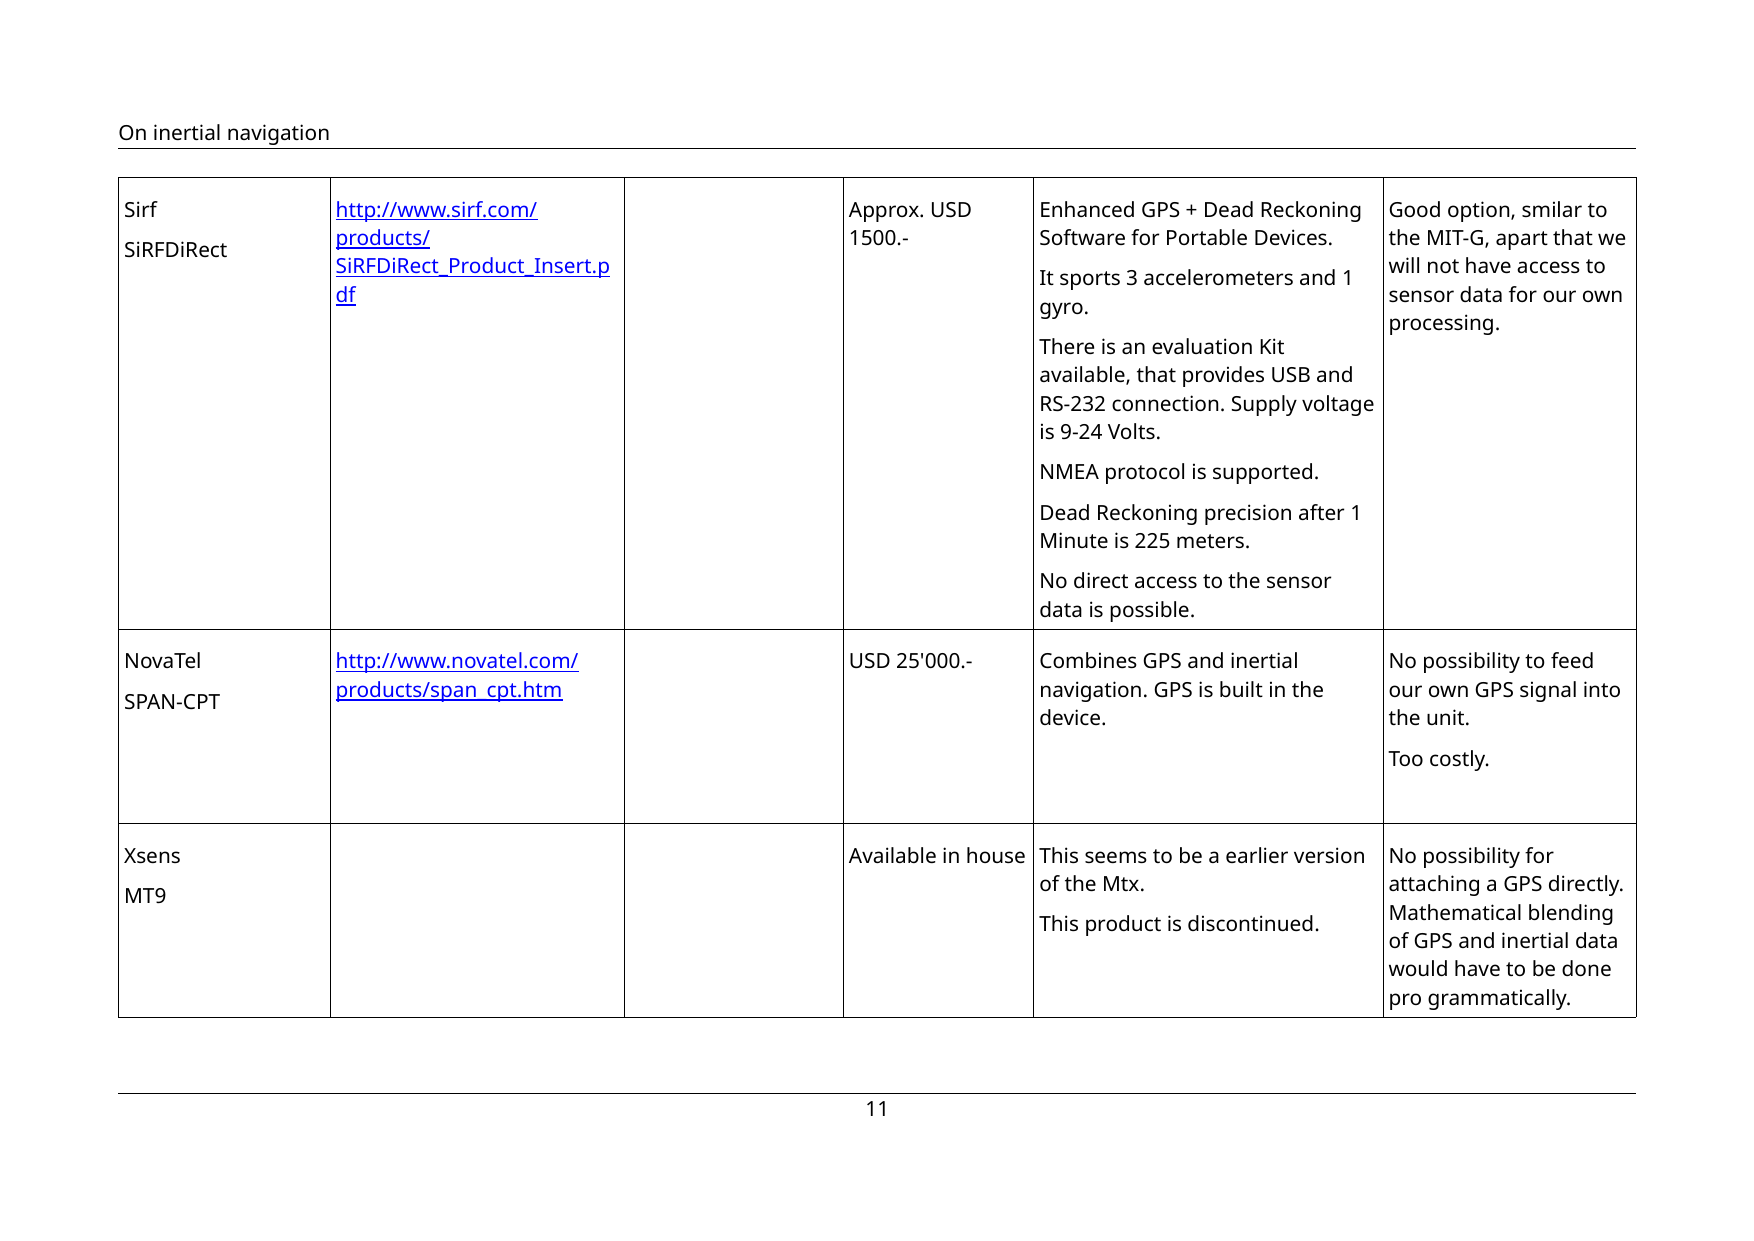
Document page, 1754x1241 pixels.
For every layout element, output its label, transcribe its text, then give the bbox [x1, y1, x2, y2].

table_cell Sirf SiRFDiRect [119, 178, 330, 629]
table_cell No possibility to feed our own GPS signal into the unit. Too costly. [1384, 630, 1636, 823]
table_cell This seems to be a earlier version of the Mtx. This product is discontinued. [1034, 824, 1383, 1017]
table_cell [625, 824, 843, 1017]
table_cell Approx. USD 1500.- [844, 178, 1033, 629]
table_cell USD 25'000.- [844, 630, 1033, 823]
table_cell Combines GPS and inertial navigation. GPS is built in the device. [1034, 630, 1383, 823]
table_cell [331, 824, 624, 1017]
table_cell [625, 630, 843, 823]
table_cell [625, 178, 843, 629]
table_cell NovaTel SPAN-CPT [119, 630, 330, 823]
table_cell Enhanced GPS + Dead Reckoning Software for Portable Devices. It sports 3 accelerometers and 1 gyro. There is an evaluation Kit available, that provides USB and RS-232 connection. Supply voltage is 9-24 Volts. NMEA protocol is supported. Dead Reckoning precision after 1 Minute is 225 meters. No direct access to the sensor data is possible. [1034, 178, 1383, 629]
table_cell Good option, smilar to the MIT-G, apart that we will not have access to sensor data for our own processing. [1384, 178, 1636, 629]
table_cell http://www.novatel.com/products/span_cpt.htm [331, 630, 624, 823]
table_cell Xsens MT9 [119, 824, 330, 1017]
table_cell No possibility for attaching a GPS directly. Mathematical blending of GPS and inertial data would have to be done pro grammatically. [1384, 824, 1636, 1017]
table_cell http://www.sirf.com/products/SiRFDiRect_Product_Insert.pdf [331, 178, 624, 629]
table_cell Available in house [844, 824, 1033, 1017]
